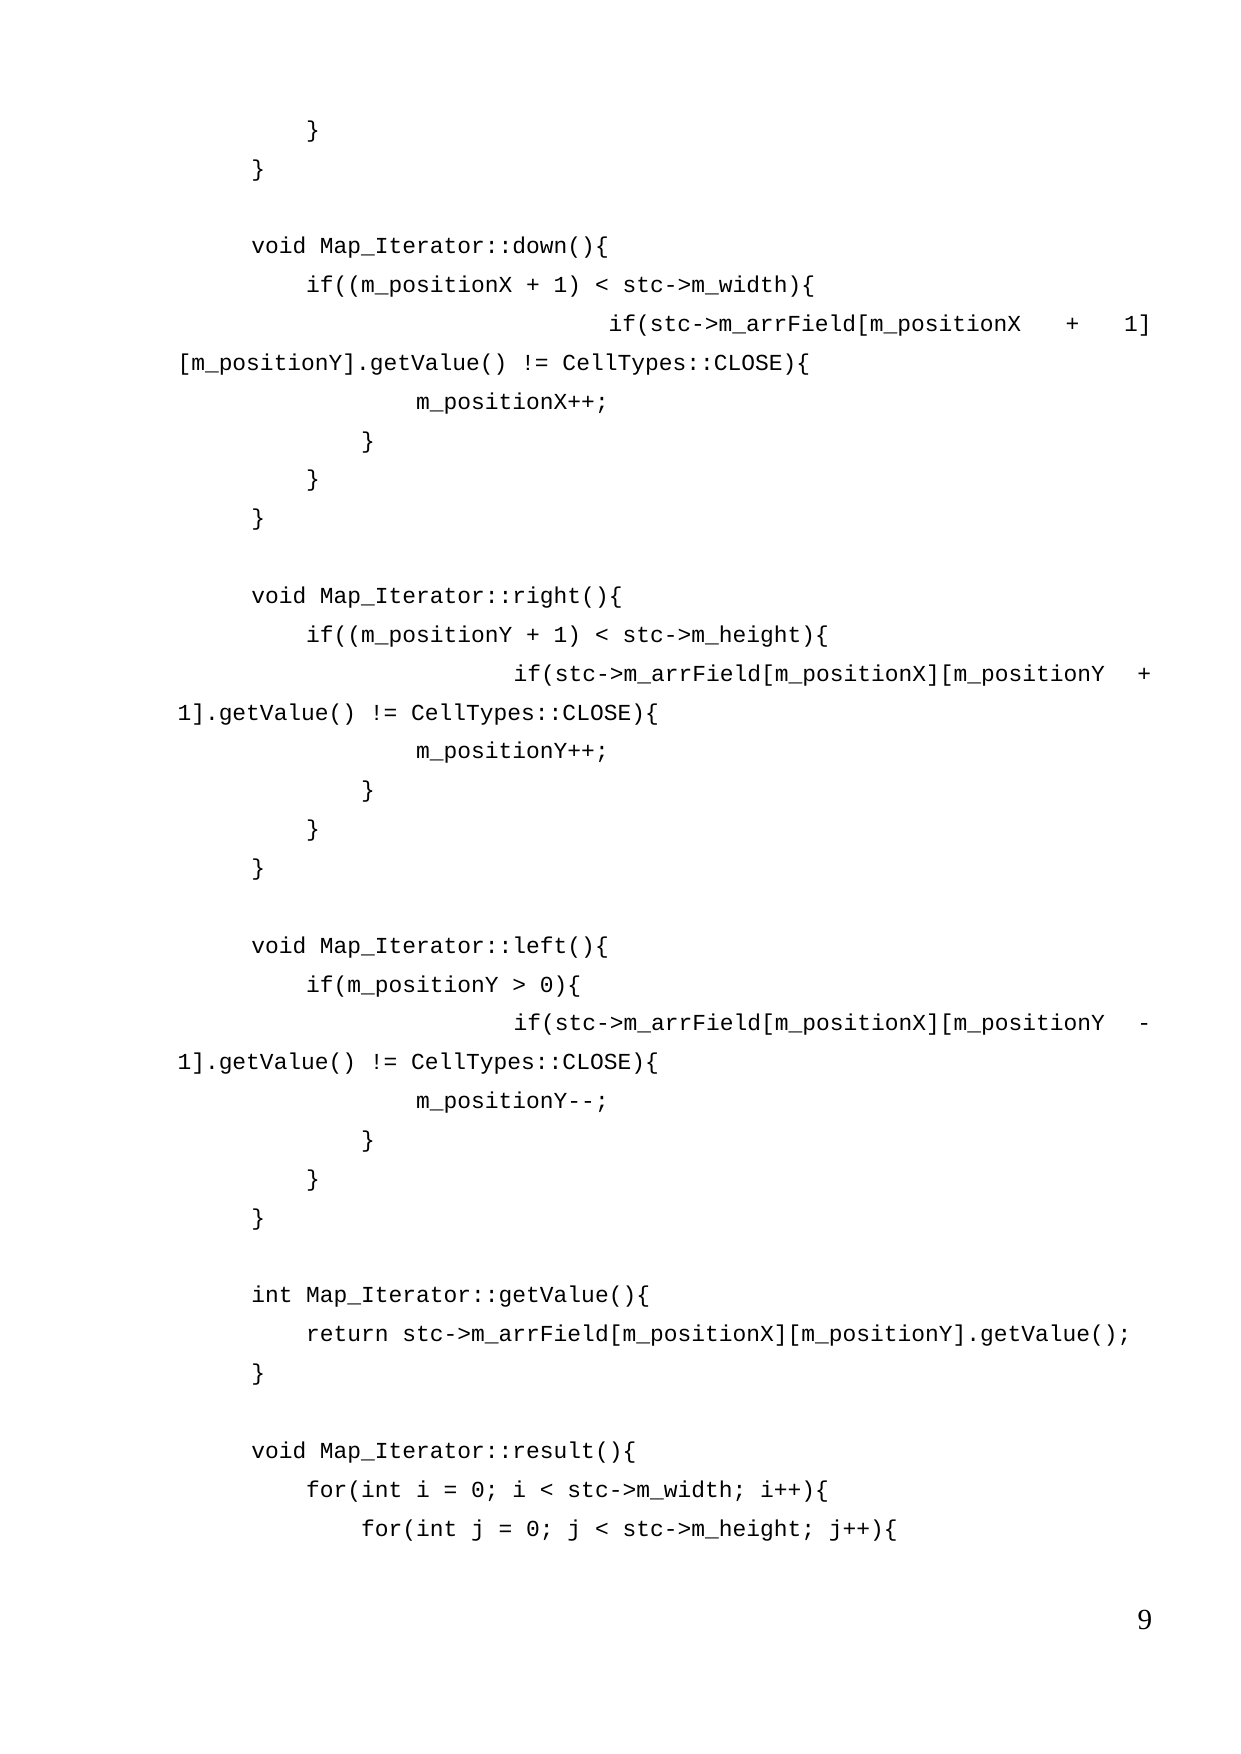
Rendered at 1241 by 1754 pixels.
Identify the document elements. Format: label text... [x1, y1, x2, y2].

text } [177, 118, 1152, 144]
text if(stc->m_arrField[m_positionX][m_positionY + 1].getValue() != CellTypes::CLOSE){ [177, 662, 1152, 727]
text int Map_Iterator::getValue(){ [177, 1284, 1152, 1310]
text if((m_positionX + 1) < stc->m_width){ [177, 273, 1152, 299]
text m_positionX++; [177, 390, 1152, 416]
text } [177, 468, 1152, 494]
text return stc->m_arrField[m_positionX][m_positionY].getValue(); [177, 1323, 1152, 1348]
text } [177, 1167, 1152, 1193]
text if(stc->m_arrField[m_positionX][m_positionY - 1].getValue() != CellTypes::CLOSE){ [177, 1012, 1152, 1077]
text void Map_Iterator::down(){ [177, 235, 1152, 261]
text } [177, 817, 1152, 843]
text } [177, 856, 1152, 882]
text for(int i = 0; i < stc->m_width; i++){ [177, 1478, 1152, 1504]
text for(int j = 0; j < stc->m_height; j++){ [177, 1517, 1152, 1543]
text } [177, 157, 1152, 183]
text } [177, 779, 1152, 804]
text } [177, 1128, 1152, 1154]
text if(stc->m_arrField[m_positionX + 1][m_positionY].getValue() != CellTypes::CLOSE){ [177, 312, 1152, 377]
text if((m_positionY + 1) < stc->m_height){ [177, 623, 1152, 649]
text void Map_Iterator::result(){ [177, 1439, 1152, 1465]
text } [177, 429, 1152, 455]
text void Map_Iterator::right(){ [177, 584, 1152, 610]
text m_positionY--; [177, 1089, 1152, 1115]
text } [177, 507, 1152, 533]
text } [177, 1206, 1152, 1232]
text m_positionY++; [177, 740, 1152, 766]
text if(m_positionY > 0){ [177, 973, 1152, 999]
text } [177, 1361, 1152, 1387]
text void Map_Iterator::left(){ [177, 934, 1152, 960]
